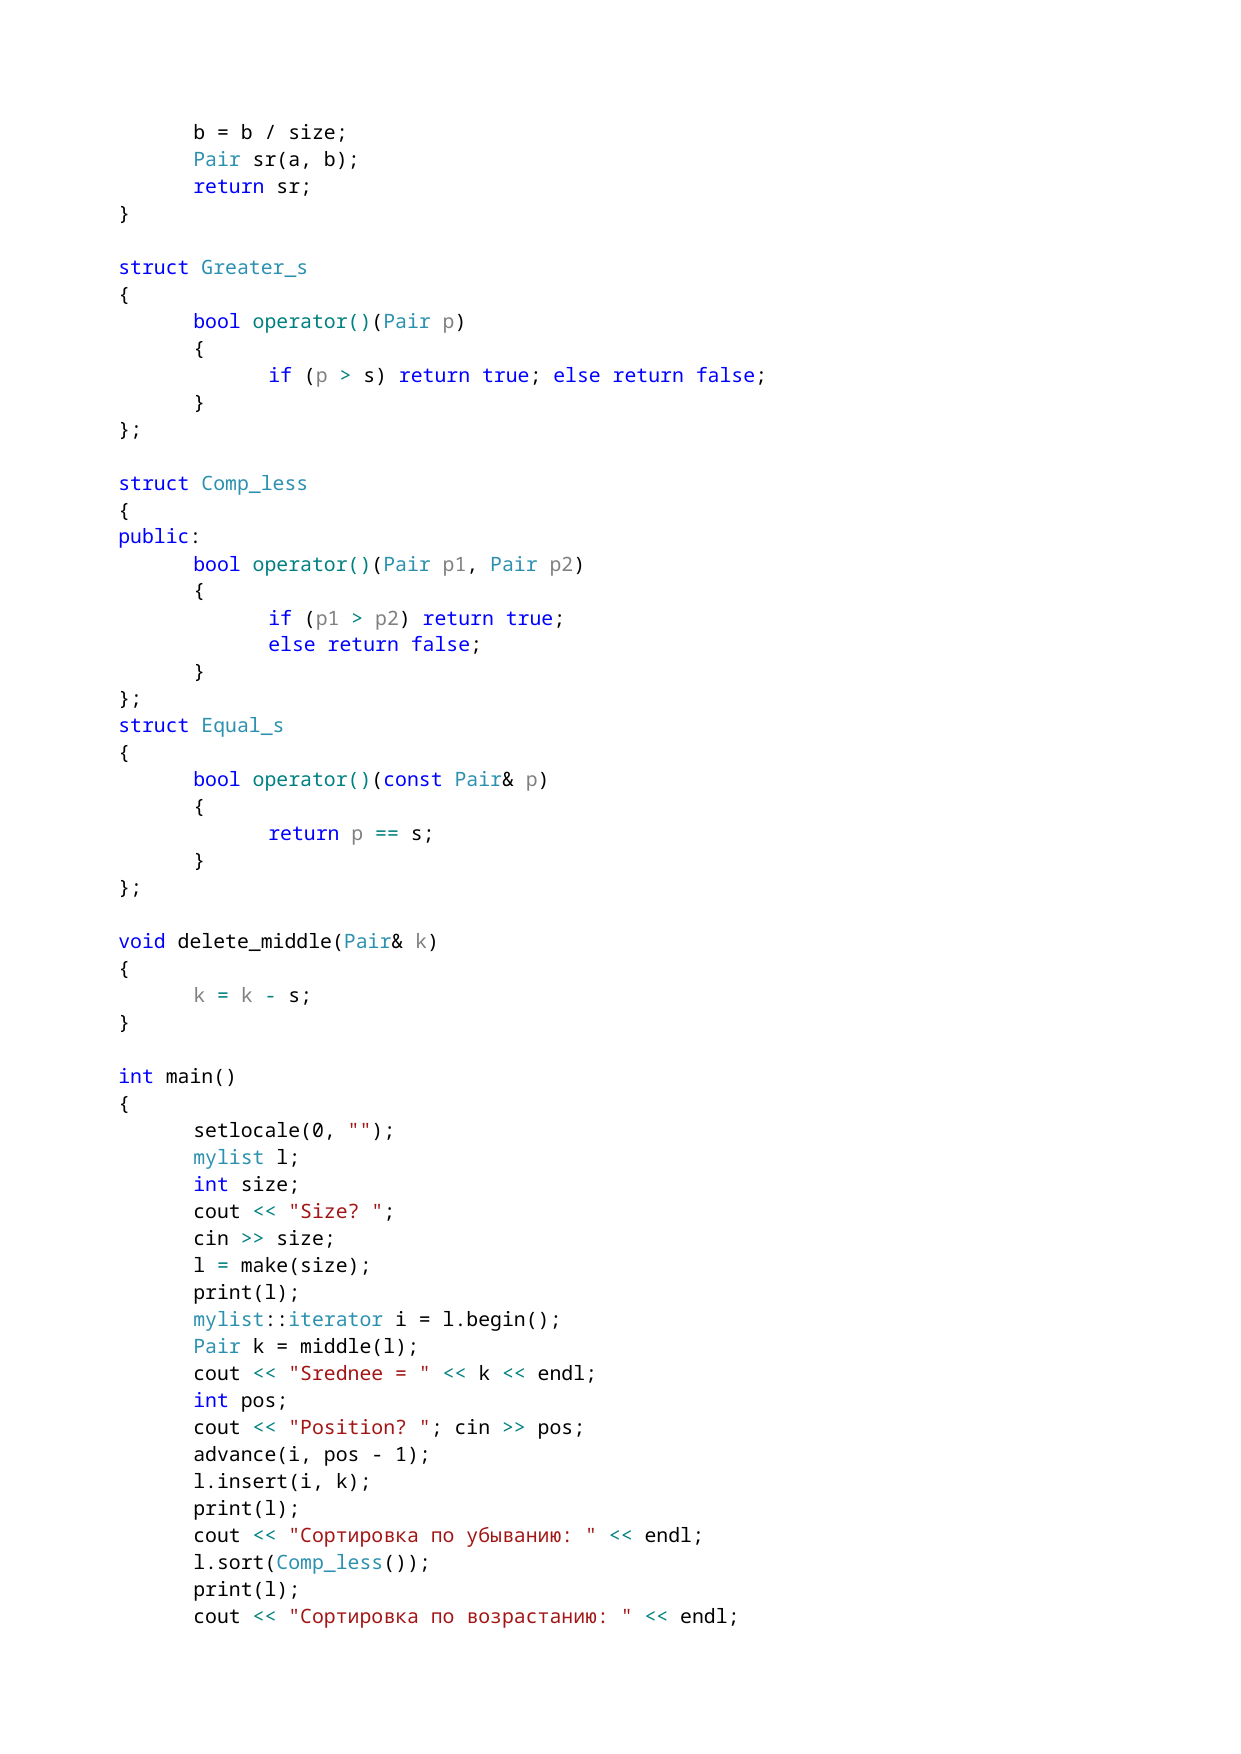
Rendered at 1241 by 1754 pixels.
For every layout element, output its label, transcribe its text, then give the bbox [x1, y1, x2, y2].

text bool operator()(Pair p1, Pair p2) [118, 550, 1122, 577]
text bool operator()(const Pair& p) [118, 766, 1122, 793]
text mylist l; [118, 1143, 1122, 1170]
text if (p > s) return true; else return false; [118, 361, 1122, 388]
text k = k - s; [118, 981, 1122, 1008]
text }; [118, 685, 1122, 712]
text struct Equal_s [118, 712, 1122, 739]
text } [118, 388, 1122, 415]
text } [118, 199, 1122, 226]
text cout << "Сортировка по возрастанию: " << endl; [118, 1602, 1122, 1629]
text print(l); [118, 1278, 1122, 1305]
text if (p1 > p2) return true; [118, 604, 1122, 631]
text l.insert(i, k); [118, 1467, 1122, 1494]
text struct Comp_less [118, 469, 1122, 496]
text }; [118, 415, 1122, 442]
text { [118, 793, 1122, 819]
text { [118, 496, 1122, 523]
text { [118, 280, 1122, 307]
text cout << "Srednee = " << k << endl; [118, 1359, 1122, 1386]
text struct Greater_s [118, 253, 1122, 280]
text print(l); [118, 1494, 1122, 1521]
text else return false; [118, 631, 1122, 658]
text bool operator()(Pair p) [118, 307, 1122, 334]
text l.sort(Comp_less()); [118, 1548, 1122, 1575]
text { [118, 577, 1122, 604]
text } [118, 658, 1122, 685]
text int size; [118, 1170, 1122, 1197]
text return sr; [118, 172, 1122, 199]
text setlocale(0, ""); [118, 1116, 1122, 1143]
text print(l); [118, 1575, 1122, 1602]
text } [118, 847, 1122, 873]
text int main() [118, 1062, 1122, 1089]
text cin >> size; [118, 1224, 1122, 1251]
text }; [118, 873, 1122, 901]
text { [118, 954, 1122, 981]
text cout << "Position? "; cin >> pos; [118, 1413, 1122, 1440]
text { [118, 334, 1122, 361]
text mylist::iterator i = l.begin(); [118, 1305, 1122, 1332]
text void delete_middle(Pair& k) [118, 927, 1122, 954]
text cout << "Size? "; [118, 1197, 1122, 1224]
text { [118, 1089, 1122, 1116]
text advance(i, pos - 1); [118, 1440, 1122, 1467]
text return p == s; [118, 819, 1122, 847]
text Pair sr(a, b); [118, 145, 1122, 172]
text Pair k = middle(l); [118, 1332, 1122, 1359]
text } [118, 1008, 1122, 1035]
text l = make(size); [118, 1251, 1122, 1278]
text cout << "Сортировка по убыванию: " << endl; [118, 1521, 1122, 1548]
text b = b / size; [118, 118, 1122, 145]
text public: [118, 523, 1122, 550]
text { [118, 739, 1122, 766]
text int pos; [118, 1386, 1122, 1413]
